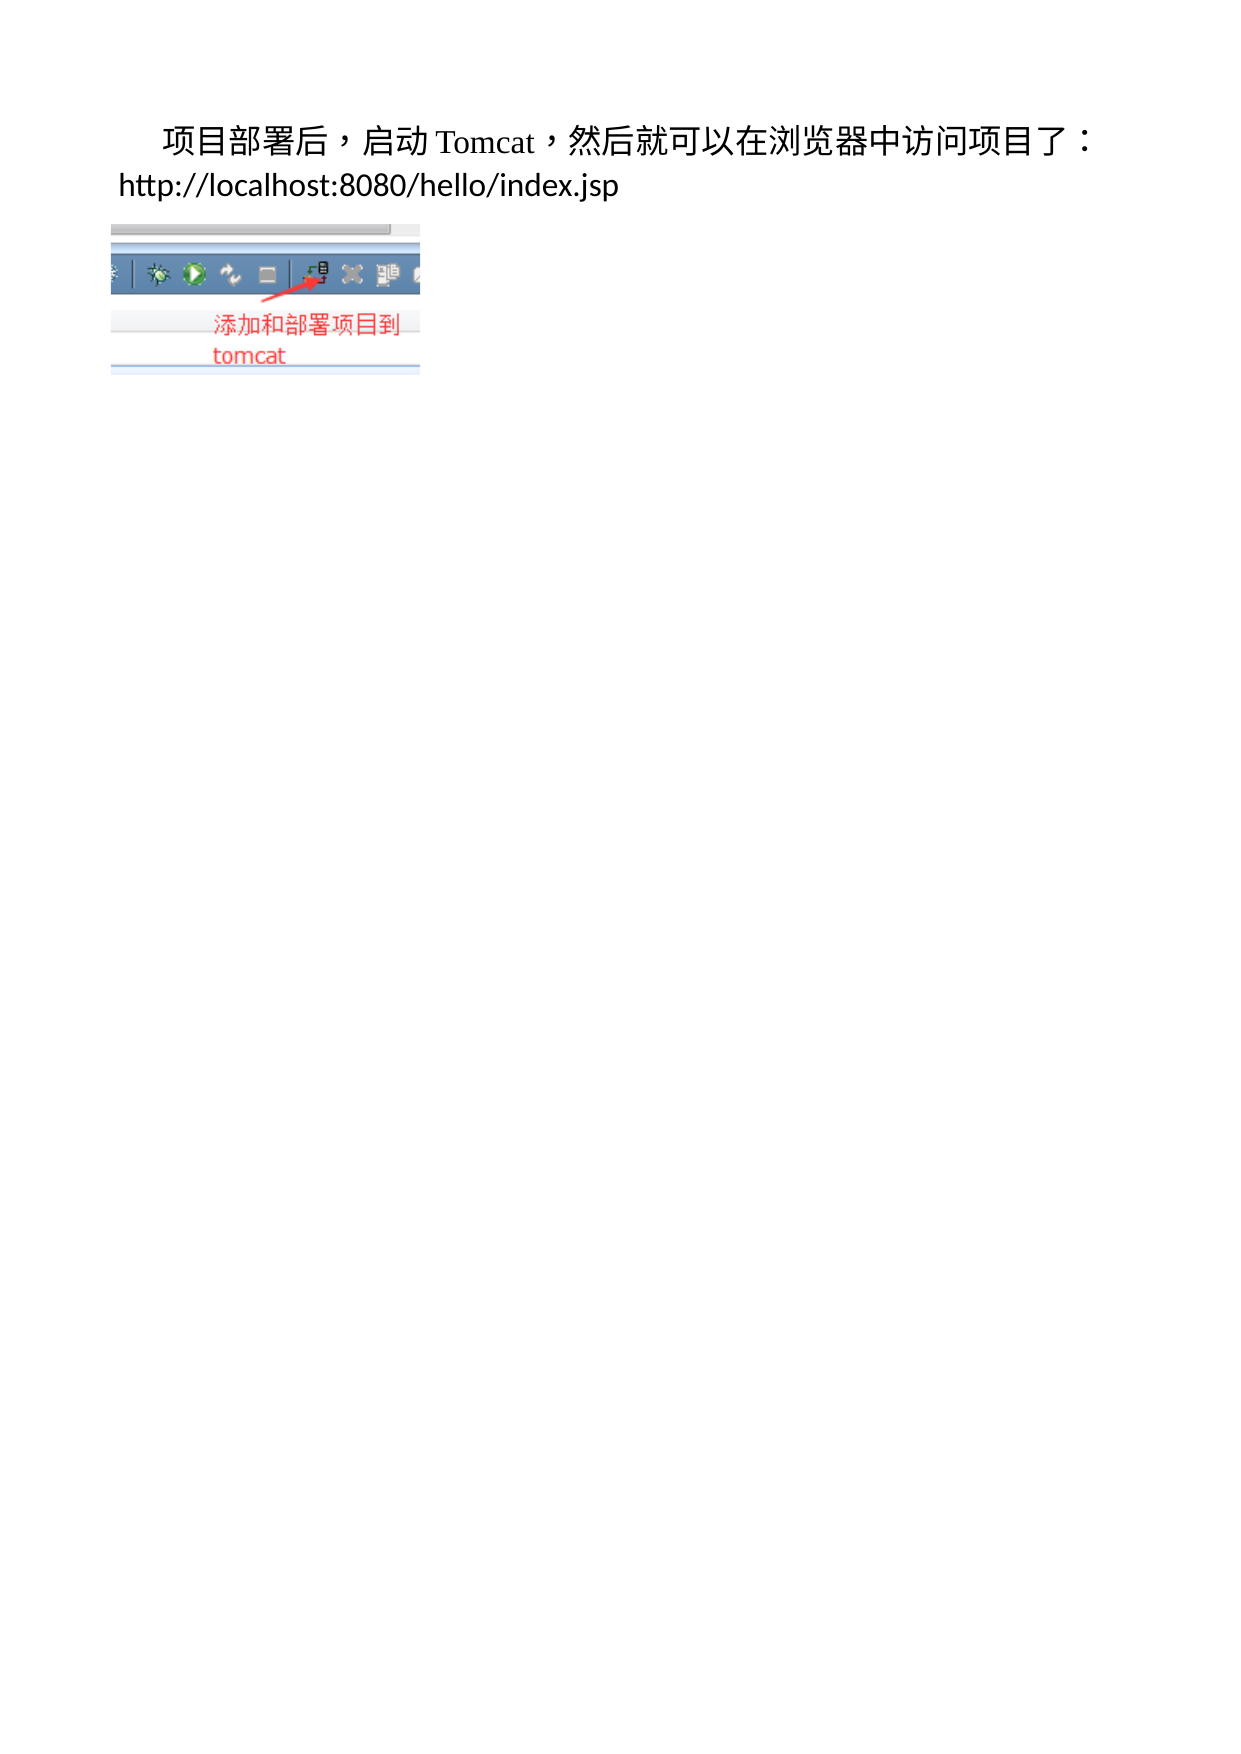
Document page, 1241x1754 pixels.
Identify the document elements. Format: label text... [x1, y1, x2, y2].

text 项目部署后，启动Tomcat，然后就可以在浏览器中访问项目了：http://localhost:8080/hello/index.jsp [118, 118, 1122, 204]
picture [110, 224, 421, 375]
